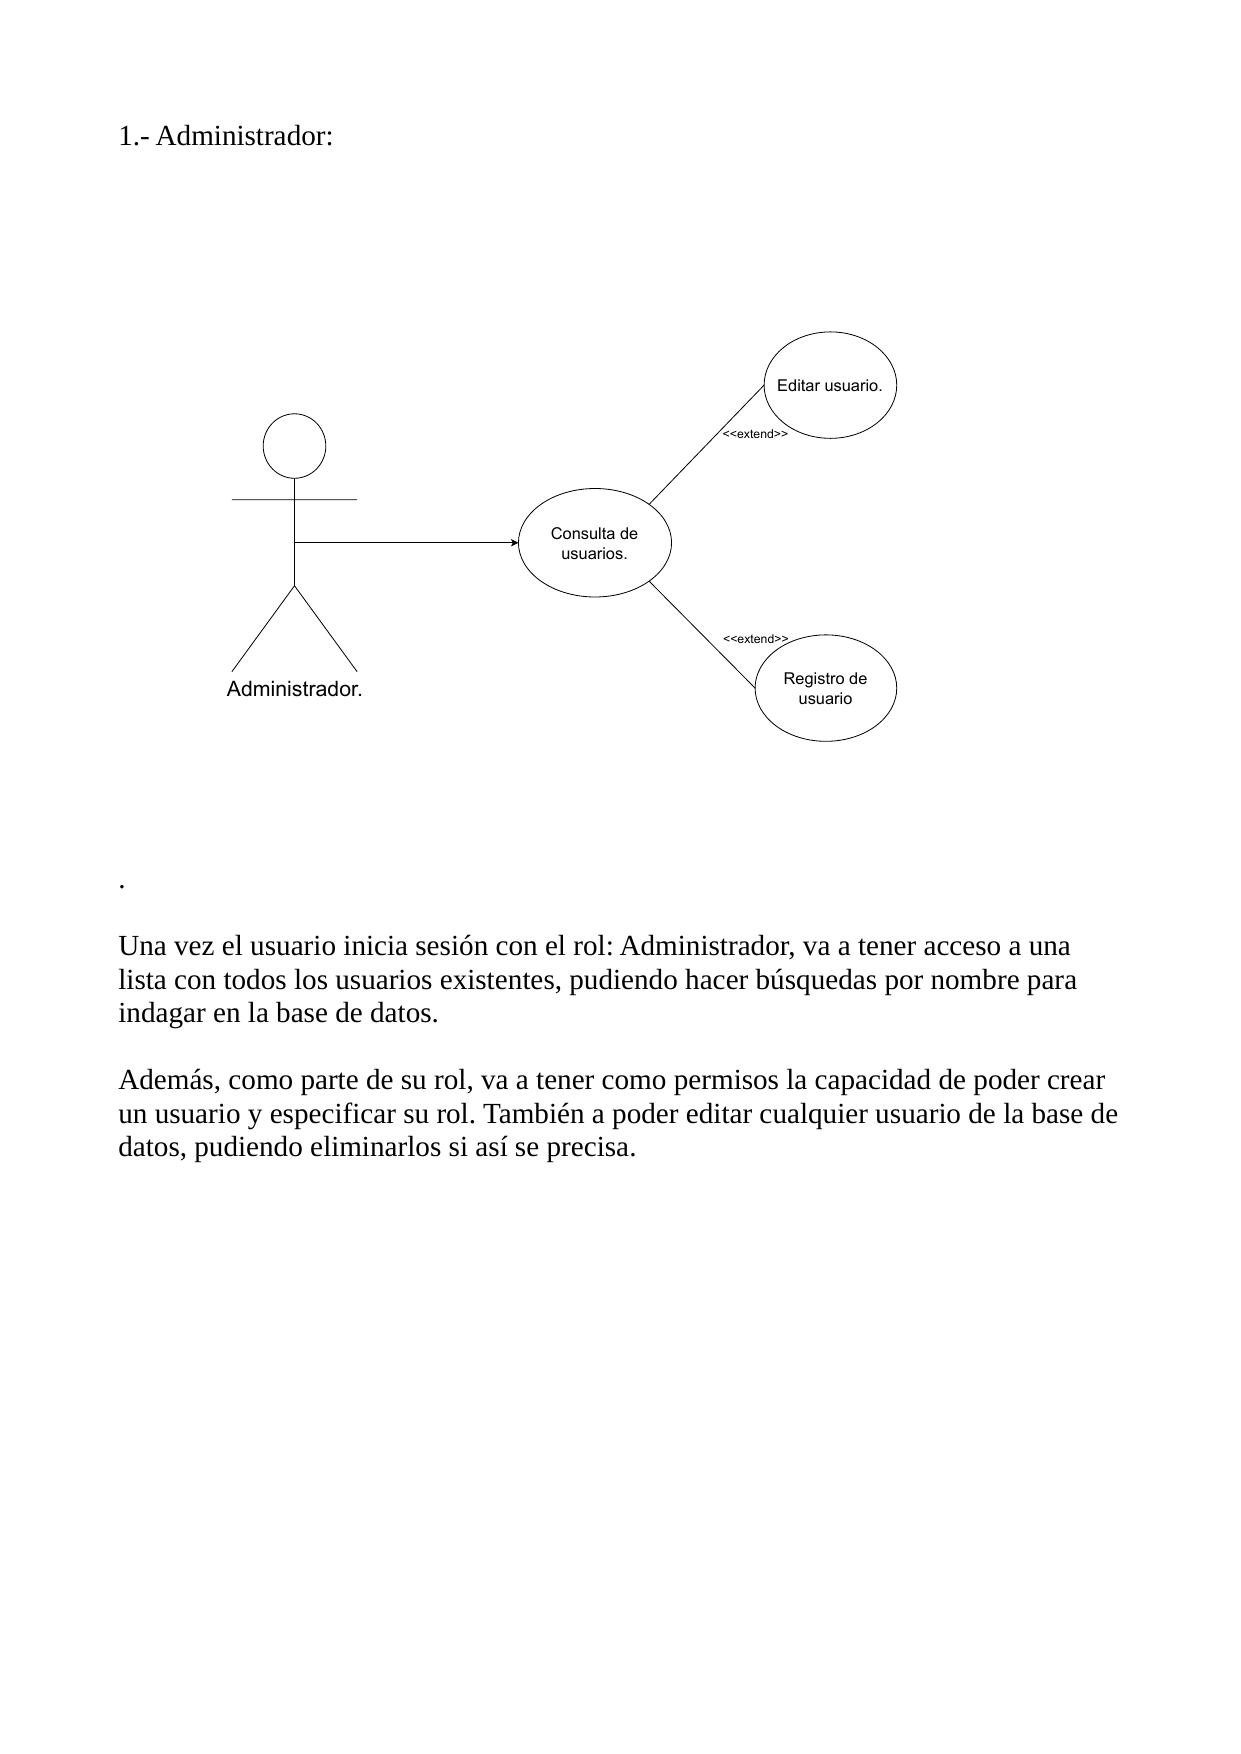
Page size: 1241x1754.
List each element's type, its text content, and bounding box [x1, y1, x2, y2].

text . [118, 861, 1122, 895]
text 1.- Administrador: [118, 118, 1122, 152]
text Una vez el usuario inicia sesión con el rol: Administrador, va a tener acceso a una lista con todos los usuarios existentes, pudiendo hacer búsquedas por nombre para indagar en la base de datos. Además, como parte de su rol, va a tener como permisos la capacidad de poder crear un usuario y especificar su rol. También a poder editar cualquier usuario de la base de datos, pudiendo eliminarlos si así se precisa. [118, 928, 1122, 1163]
